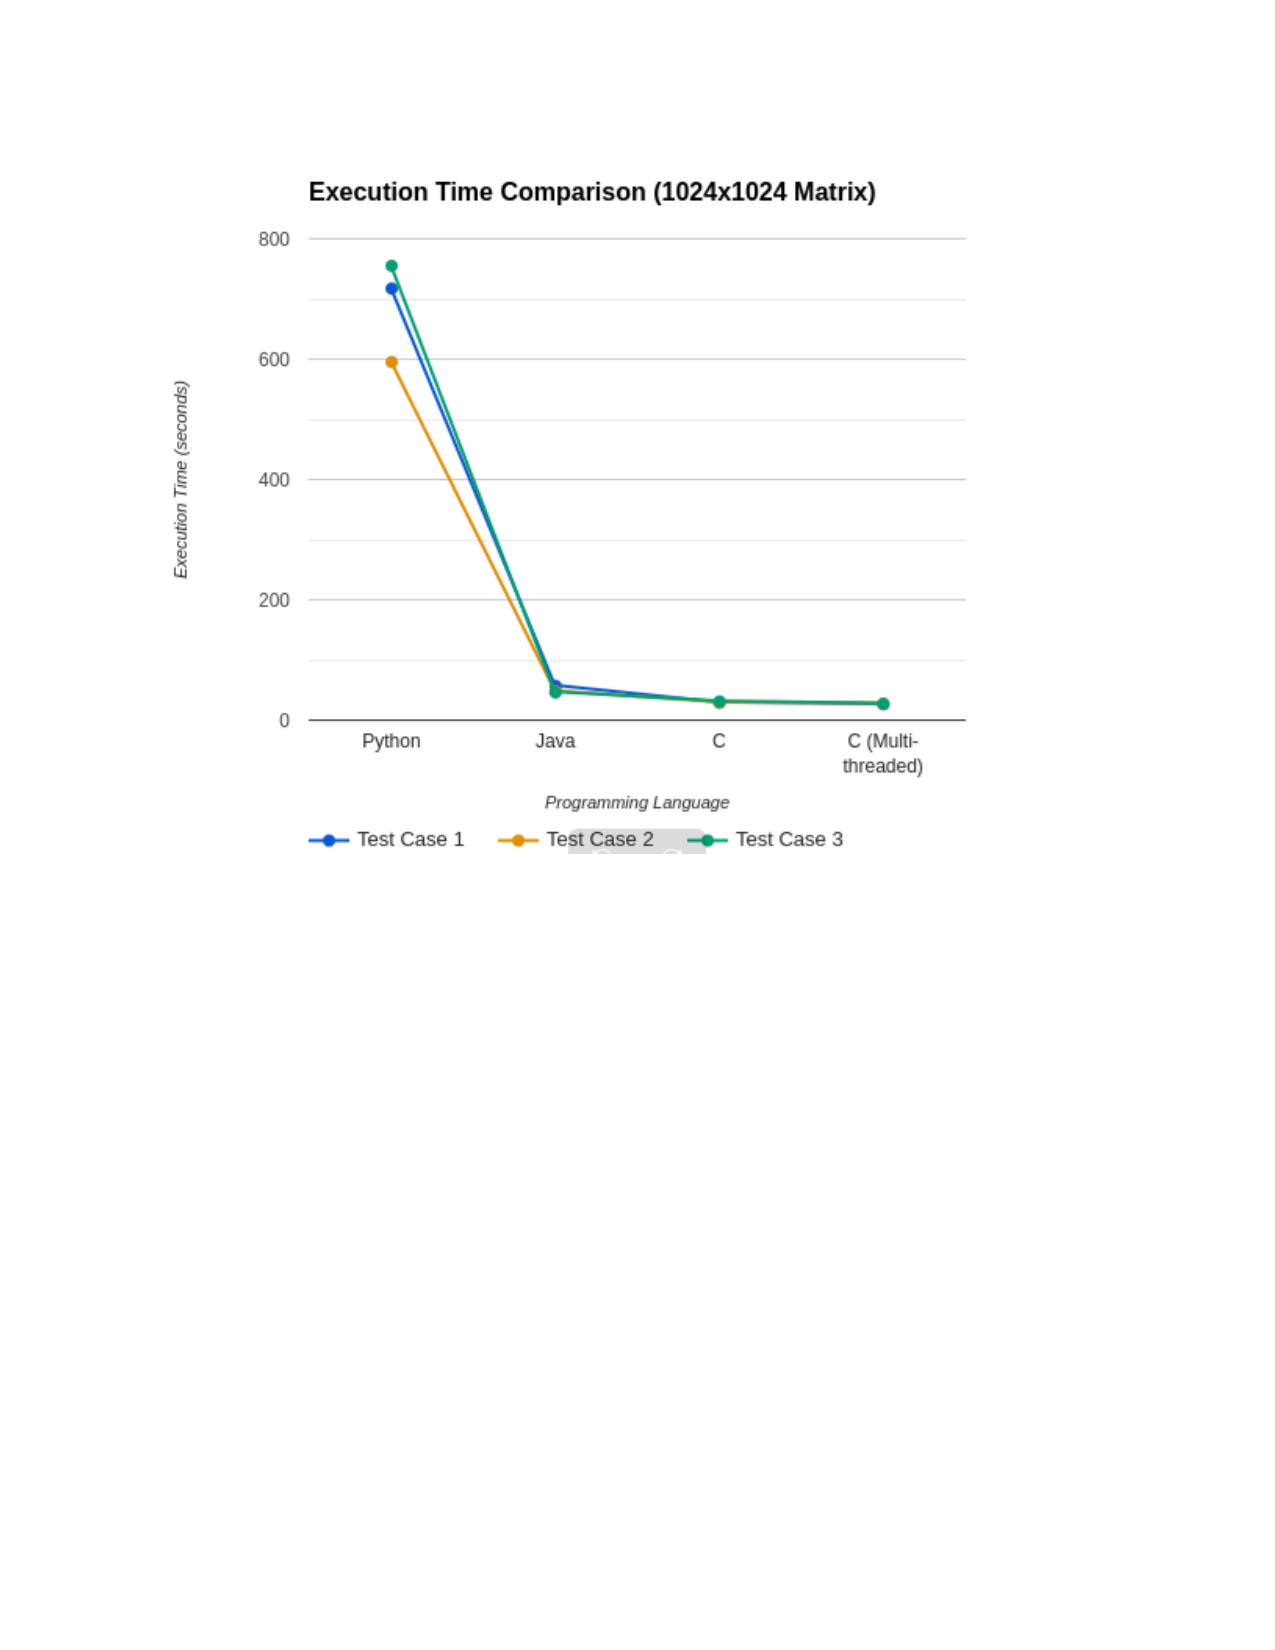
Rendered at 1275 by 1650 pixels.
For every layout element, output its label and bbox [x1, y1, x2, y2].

picture [165, 118, 1110, 854]
